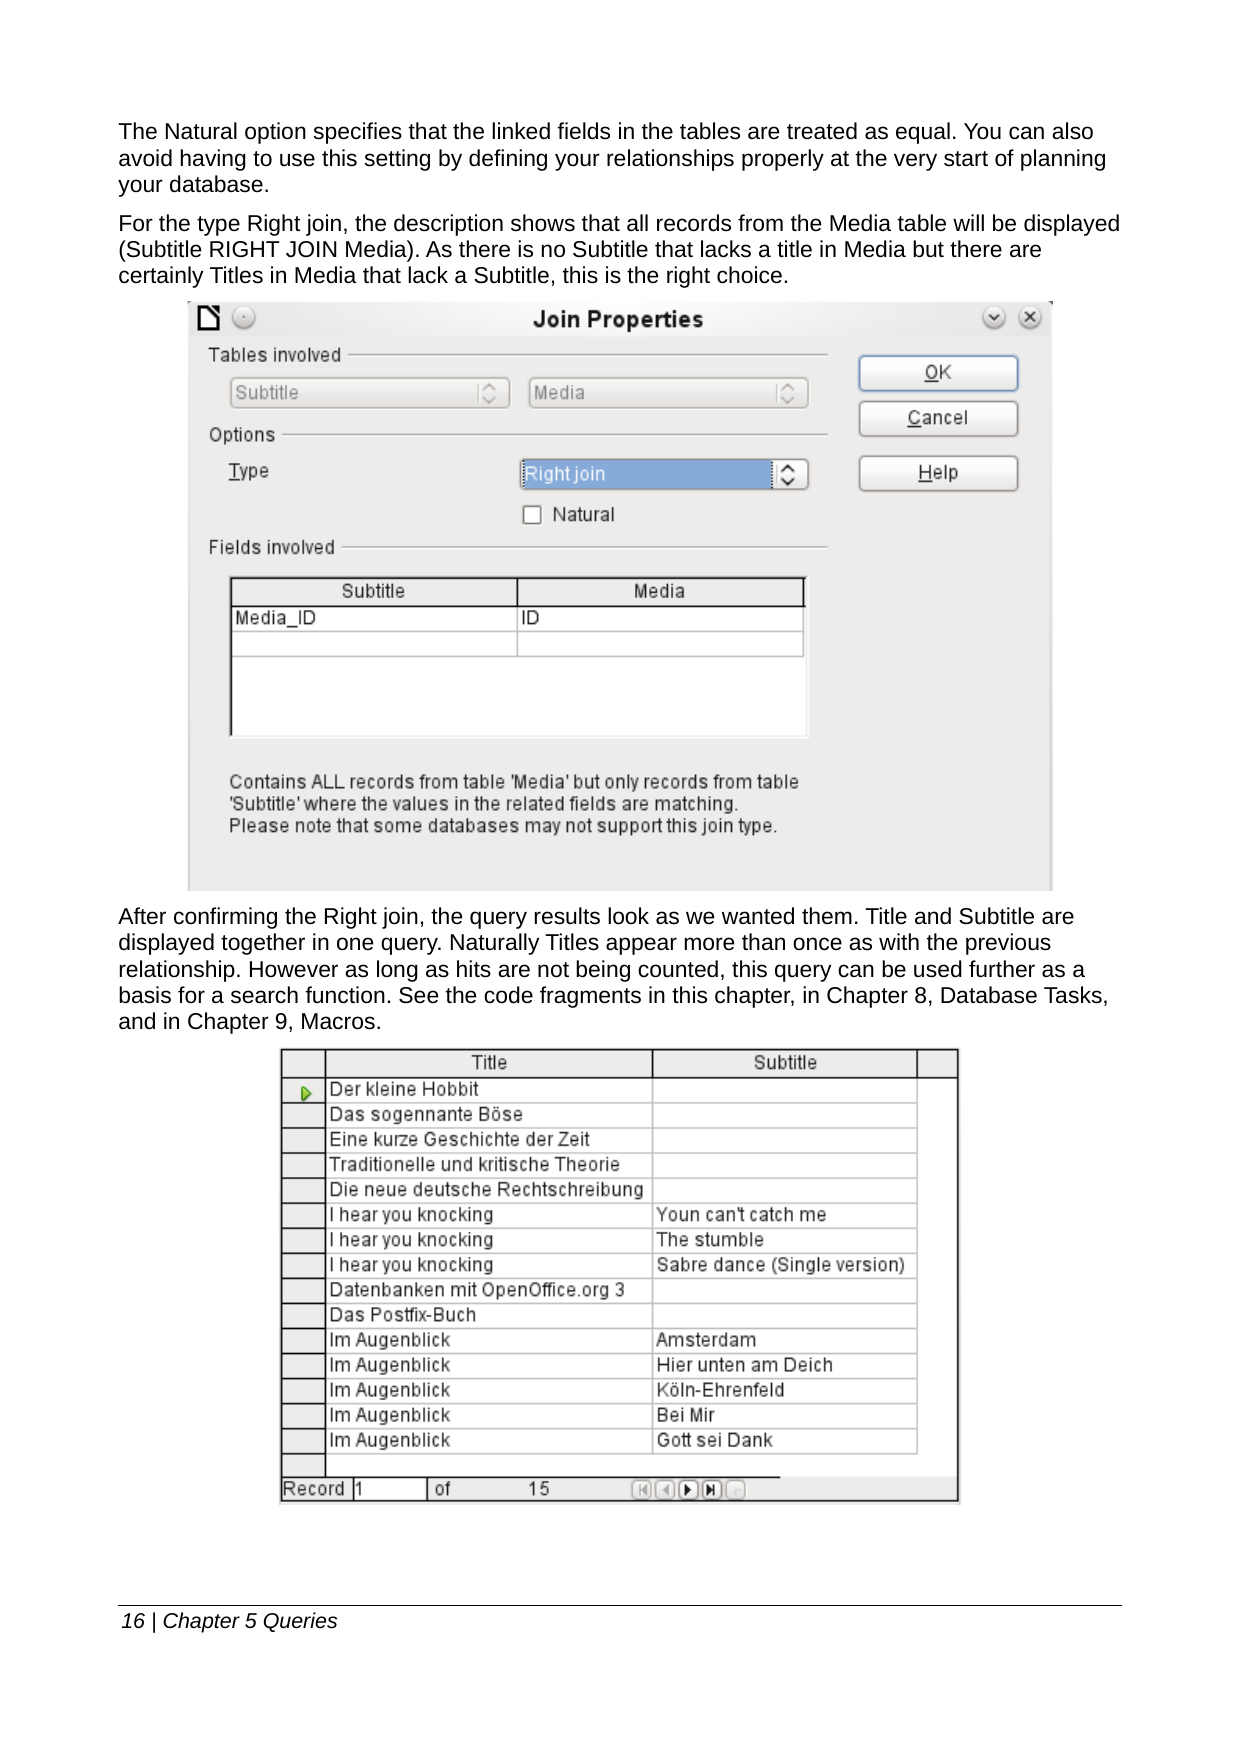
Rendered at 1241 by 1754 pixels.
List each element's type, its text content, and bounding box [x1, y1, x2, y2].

text The Natural option specifies that the linked fields in the tables are treated as equal. You can also avoid having to use this setting by defining your relationships properly at the very start of planning your database. [118, 118, 1122, 197]
text For the type Right join, the description shows that all records from the Media table will be displayed (Subtitle RIGHT JOIN Media). As there is no Subtitle that lacks a title in Media but there are certainly Titles in Media that lack a Subtitle, this is the right choice. [118, 210, 1122, 289]
text After confirming the Right join, the query results look as we wanted them. Title and Subtitle are displayed together in one query. Naturally Titles appear more than once as with the previous relationship. However as long as hits are not being counted, this query can be used further as a basis for a search function. See the code fragments in this chapter, in Chapter 8, Database Tasks, and in Chapter 9, Macros. [118, 903, 1122, 1034]
picture [278, 1047, 962, 1505]
picture [187, 301, 1053, 891]
